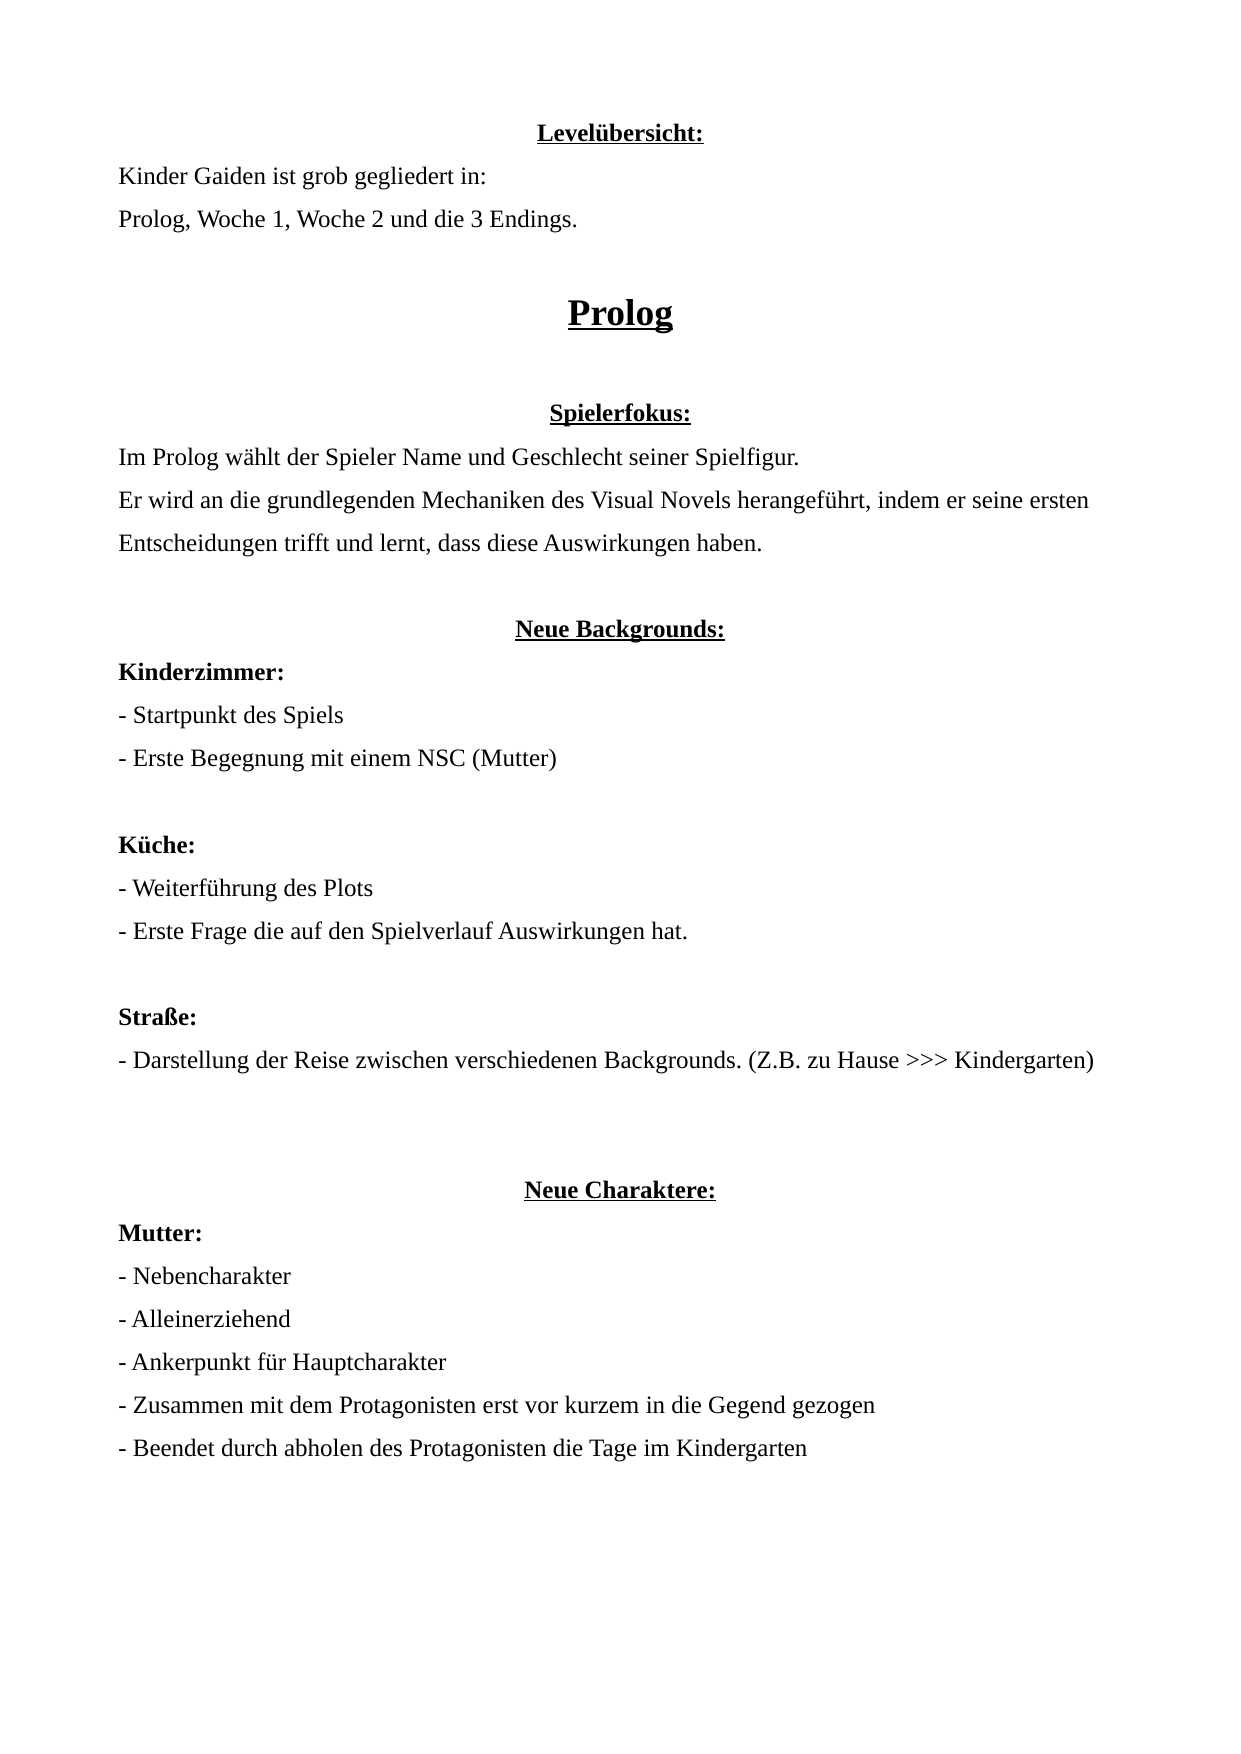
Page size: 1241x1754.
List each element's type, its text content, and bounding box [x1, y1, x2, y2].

text Prolog, Woche 1, Woche 2 und die 3 Endings. [118, 204, 1122, 233]
text - Darstellung der Reise zwischen verschiedenen Backgrounds. (Z.B. zu Hause >>> Kindergarten) [118, 1045, 1122, 1074]
text - Alleinerziehend [118, 1304, 1122, 1333]
text Kinderzimmer: [118, 657, 1122, 686]
text Levelübersicht: [118, 118, 1122, 147]
text - Erste Begegnung mit einem NSC (Mutter) [118, 743, 1122, 772]
text Neue Backgrounds: [118, 614, 1122, 643]
text - Startpunkt des Spiels [118, 700, 1122, 729]
text - Nebencharakter [118, 1261, 1122, 1290]
text - Zusammen mit dem Protagonisten erst vor kurzem in die Gegend gezogen [118, 1390, 1122, 1419]
text Kinder Gaiden ist grob gegliedert in: [118, 161, 1122, 190]
text Spielerfokus: [118, 398, 1122, 427]
text - Erste Frage die auf den Spielverlauf Auswirkungen hat. [118, 916, 1122, 945]
text Er wird an die grundlegenden Mechaniken des Visual Novels herangeführt, indem er seine ersten Entscheidungen trifft und lernt, dass diese Auswirkungen haben. [118, 485, 1122, 557]
text Straße: [118, 1002, 1122, 1031]
text - Ankerpunkt für Hauptcharakter [118, 1347, 1122, 1376]
text Mutter: [118, 1218, 1122, 1247]
text Neue Charaktere: [118, 1175, 1122, 1203]
text - Weiterführung des Plots [118, 873, 1122, 902]
text Küche: [118, 830, 1122, 858]
text Prolog [118, 291, 1122, 334]
text - Beendet durch abholen des Protagonisten die Tage im Kindergarten [118, 1433, 1122, 1462]
text Im Prolog wählt der Spieler Name und Geschlecht seiner Spielfigur. [118, 442, 1122, 470]
